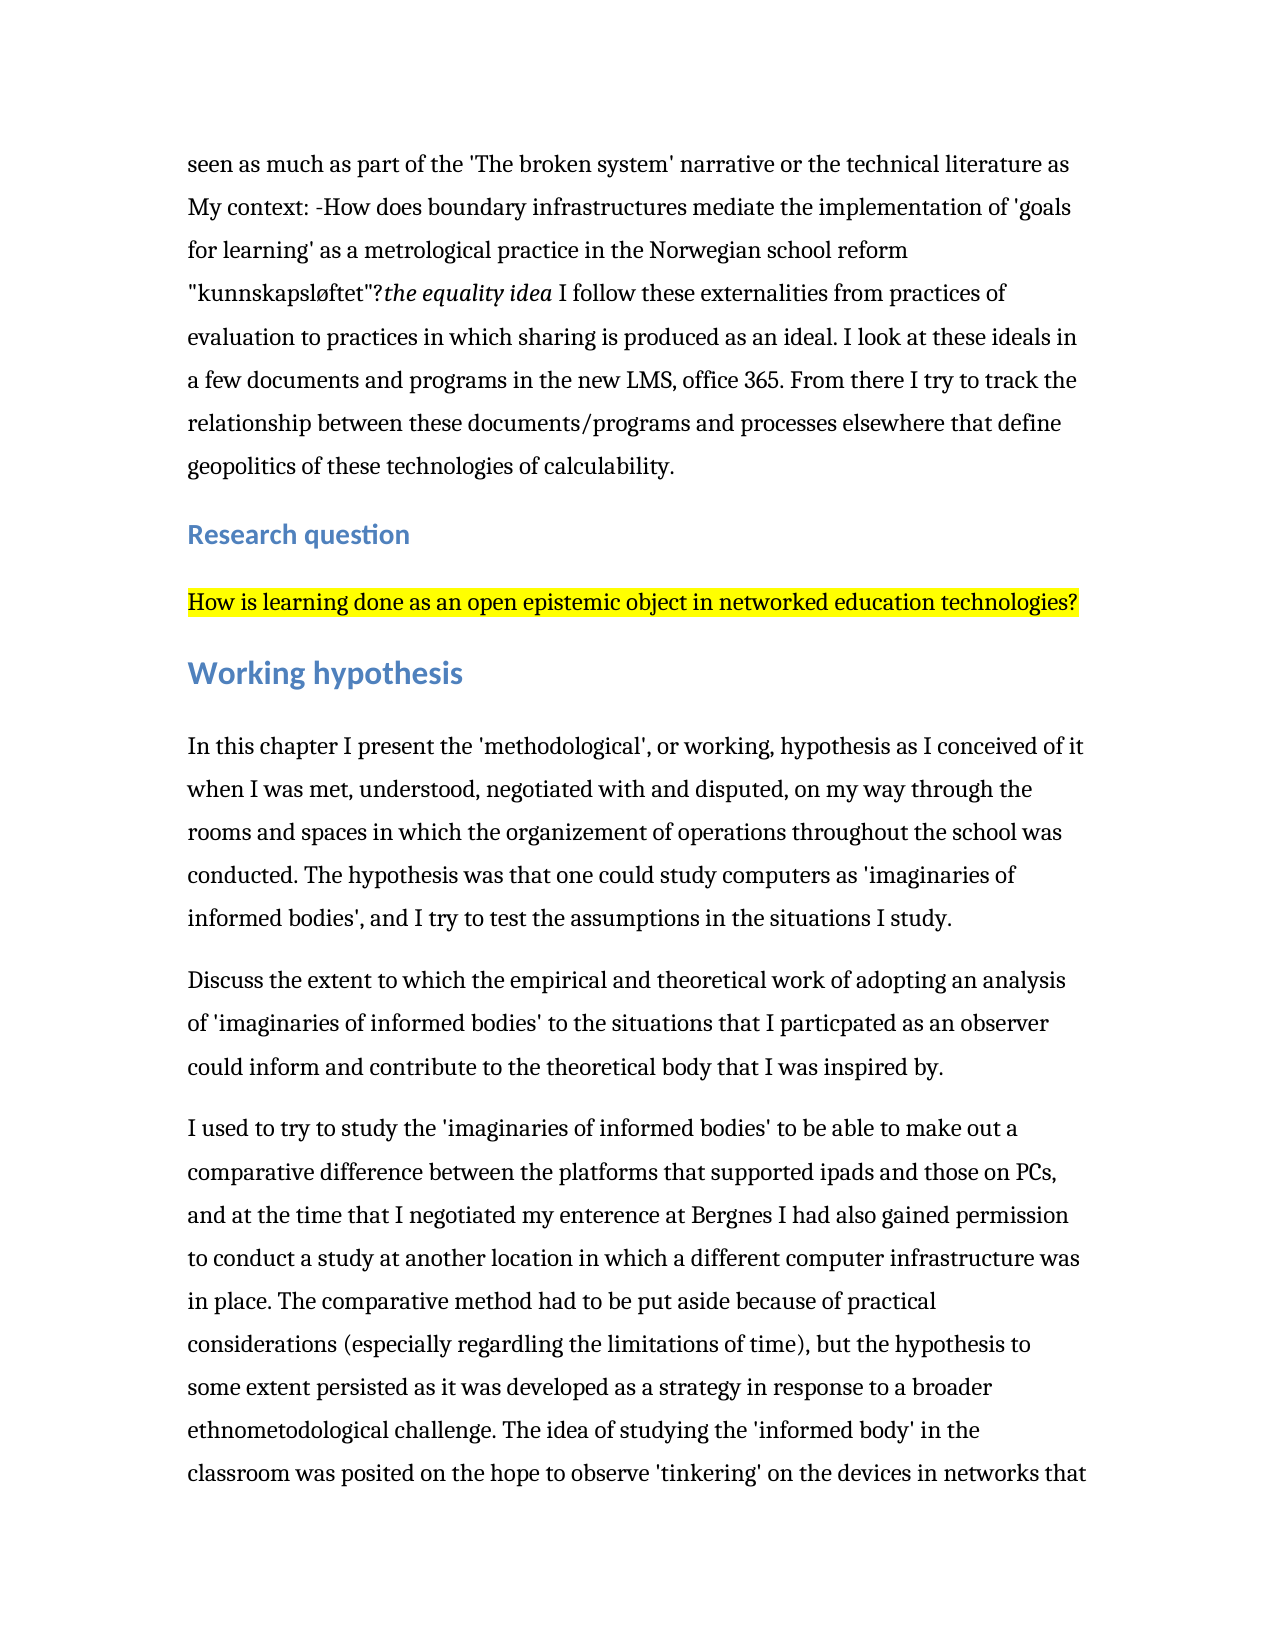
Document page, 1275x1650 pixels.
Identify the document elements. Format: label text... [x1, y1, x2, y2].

text Discuss the extent to which the empirical and theoretical work of adopting an analysis of 'imaginaries of informed bodies' to the situations that I particpated as an observer could inform and contribute to the theoretical body that I was inspired by. [187, 966, 1087, 1081]
subtitle Working hypothesis [187, 652, 1087, 693]
text In this chapter I present the 'methodological', or working, hypothesis as I conceived of it when I was met, understood, negotiated with and disputed, on my way through the rooms and spaces in which the organizement of operations throughout the school was conducted. The hypothesis was that one could study computers as 'imaginaries of informed bodies', and I try to test the assumptions in the situations I study. [187, 732, 1087, 933]
text seen as much as part of the 'The broken system' narrative or the technical literature as My context: -How does boundary infrastructures mediate the implementation of 'goals for learning' as a metrological practice in the Norwegian school reform "kunnskapsløftet"?the equality idea I follow these externalities from practices of evaluation to practices in which sharing is produced as an ideal. I look at these ideals in a few documents and programs in the new LMS, office 365. From there I try to track the relationship between these documents/programs and processes elsewhere that define geopolitics of these technologies of calculability. [187, 150, 1087, 481]
text How is learning done as an open epistemic object in networked education technologies? [187, 588, 1087, 617]
subtitle Research question [187, 516, 1087, 551]
text I used to try to study the 'imaginaries of informed bodies' to be able to make out a comparative difference between the platforms that supported ipads and those on PCs, and at the time that I negotiated my enterence at Bergnes I had also gained permission to conduct a study at another location in which a different computer infrastructure was in place. The comparative method had to be put aside because of practical considerations (especially regardling the limitations of time), but the hypothesis to some extent persisted as it was developed as a strategy in response to a broader ethnometodological challenge. The idea of studying the 'informed body' in the classroom was posited on the hope to observe 'tinkering' on the devices in networks that [187, 1114, 1087, 1488]
